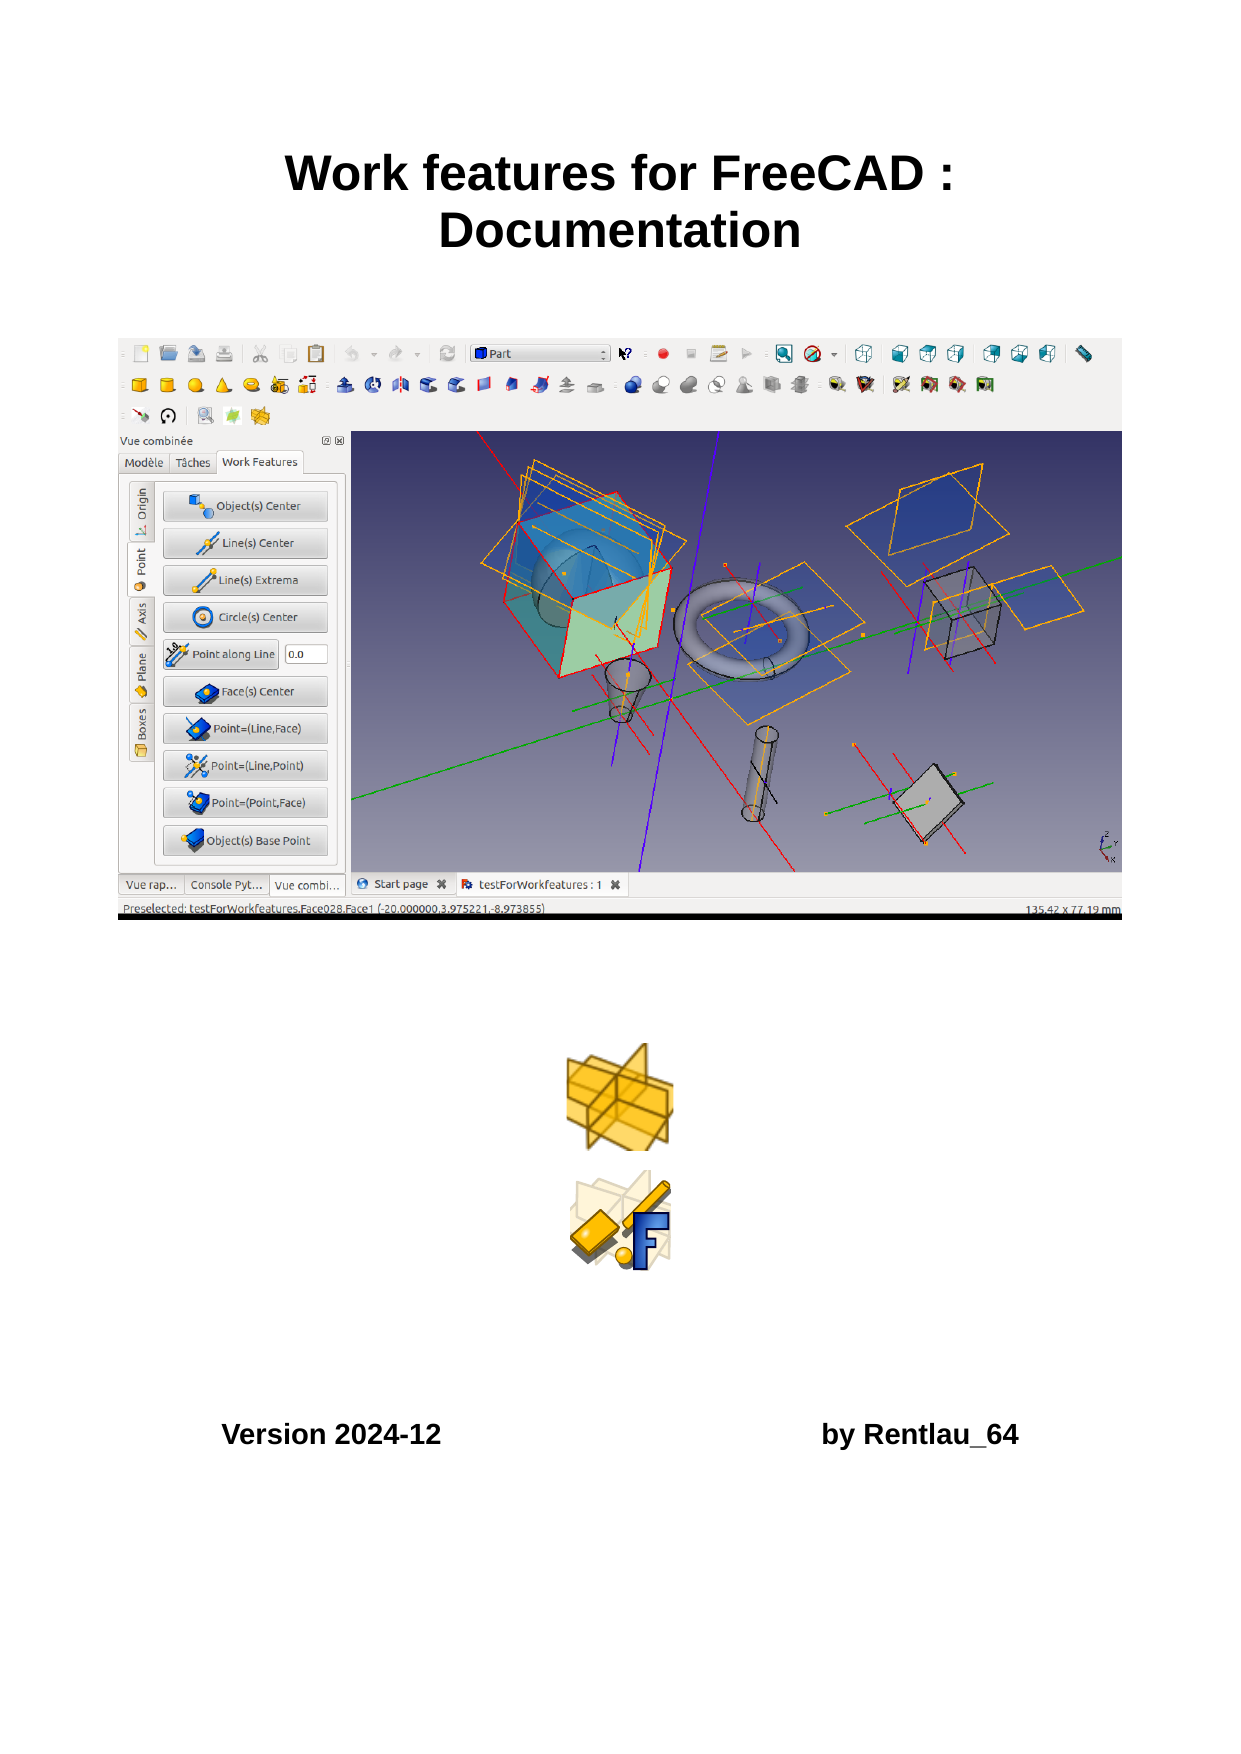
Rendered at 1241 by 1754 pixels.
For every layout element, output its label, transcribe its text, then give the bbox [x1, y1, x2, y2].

picture [566, 1043, 674, 1151]
title Version 2024-12 by Rentlau_64 [118, 1417, 1122, 1450]
picture [118, 338, 1122, 920]
title Work features for FreeCAD : Documentation [118, 143, 1122, 258]
